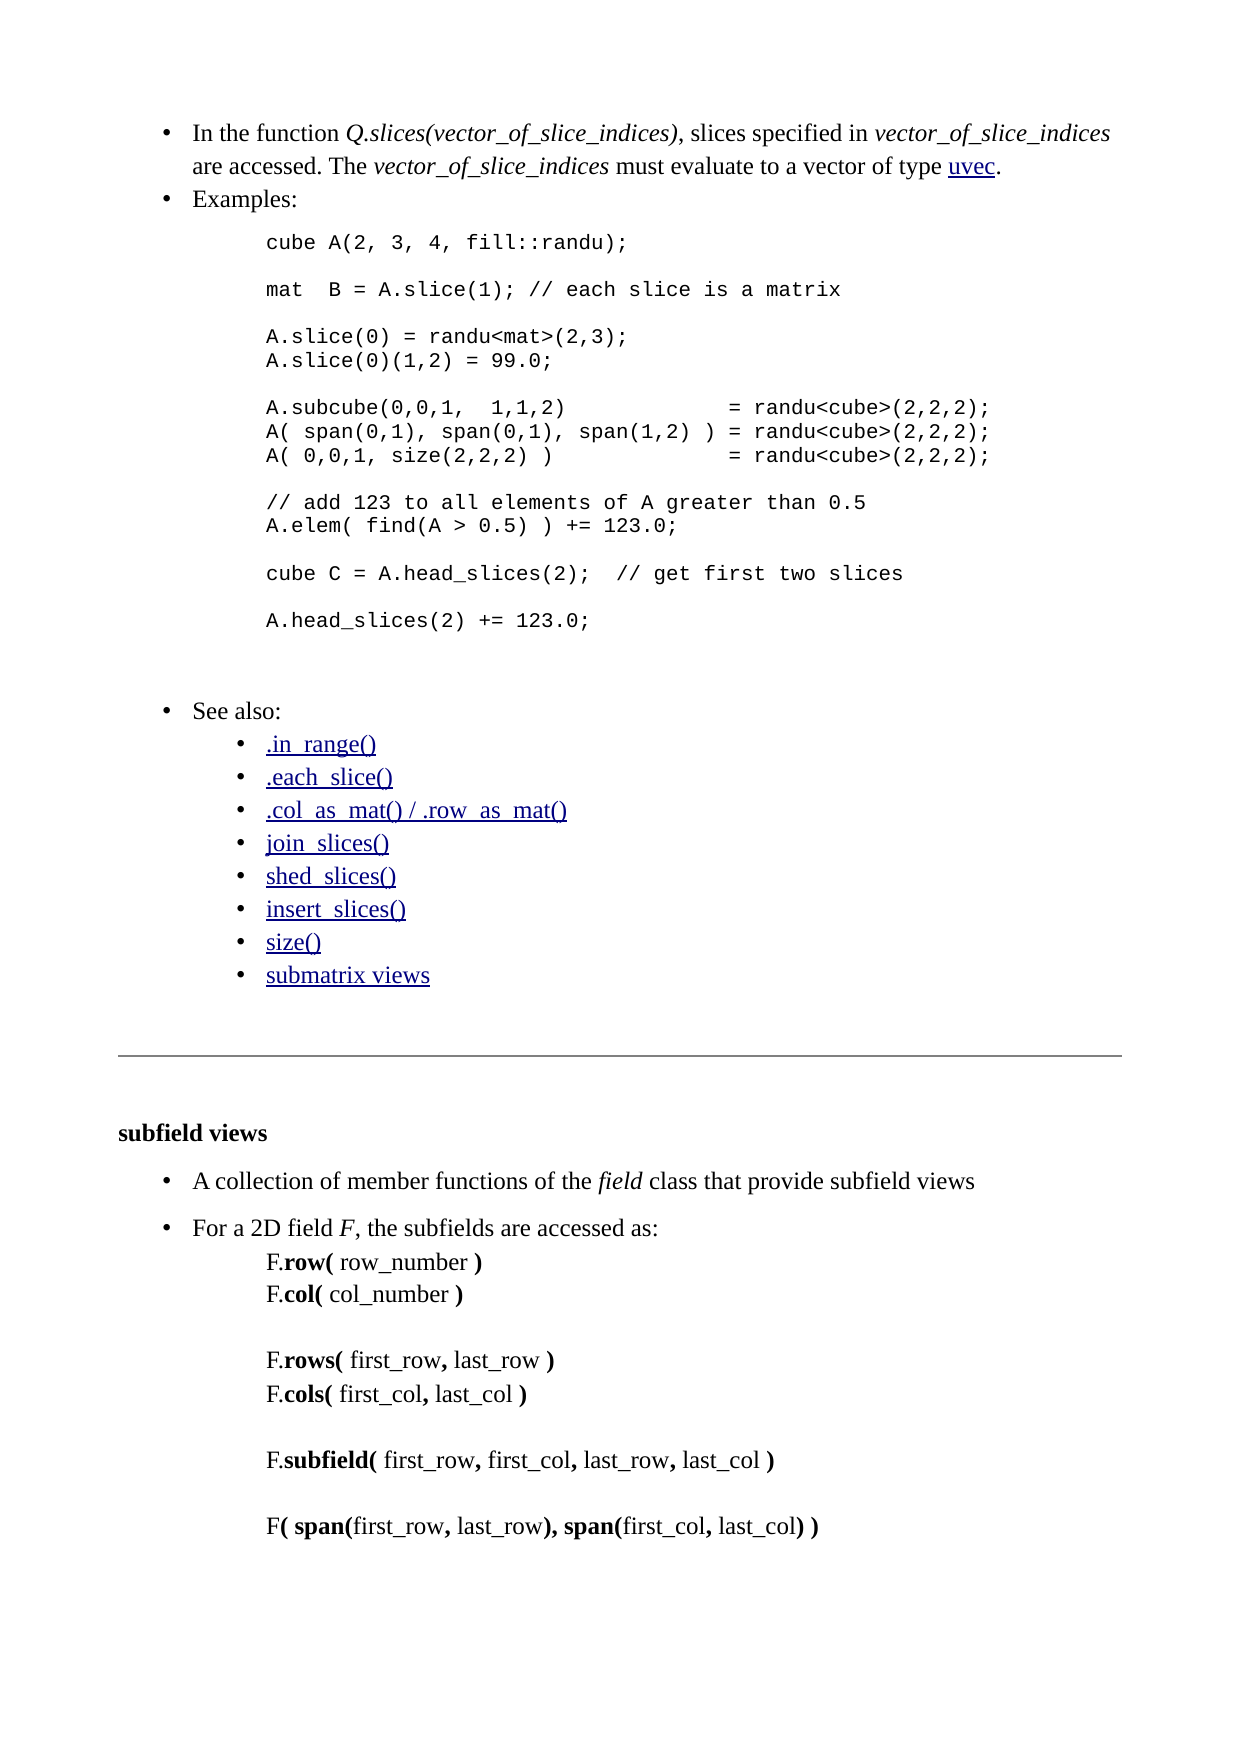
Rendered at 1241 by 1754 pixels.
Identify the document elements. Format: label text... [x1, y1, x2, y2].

text subfield views [118, 1118, 1122, 1147]
list A.slice(0)(1,2) = 99.0; [236, 350, 1122, 374]
list A collection of member functions of the field class that provide subfield views [162, 1166, 1122, 1195]
list submatrix views [236, 960, 1122, 989]
list A.slice(0) = randu<mat>(2,3); [236, 326, 1122, 350]
list .col_as_mat() / .row_as_mat() [236, 795, 1122, 824]
list A.head_slices(2) += 123.0; [236, 610, 1122, 634]
list cube C = A.head_slices(2); // get first two slices [236, 563, 1122, 586]
list A.subcube(0,0,1, 1,1,2) = randu<cube>(2,2,2); [236, 397, 1122, 421]
list // add 123 to all elements of A greater than 0.5 [236, 492, 1122, 516]
list See also: [162, 696, 1122, 725]
list In the function Q.slices(vector_of_slice_indices), slices specified in vector_of_slice_indices are accessed. The vector_of_slice_indices must evaluate to a vector of type uvec. [162, 118, 1122, 180]
list Examples: [162, 184, 1122, 213]
list size() [236, 927, 1122, 956]
list cube A(2, 3, 4, fill::randu); [236, 232, 1122, 255]
list A( span(0,1), span(0,1), span(1,2) ) = randu<cube>(2,2,2); [236, 421, 1122, 444]
list For a 2D field F, the subfields are accessed as: [162, 1213, 1122, 1242]
list .each_slice() [236, 762, 1122, 791]
list .in_range() [236, 729, 1122, 758]
list shed_slices() [236, 861, 1122, 890]
list join_slices() [236, 828, 1122, 857]
list mat B = A.slice(1); // each slice is a matrix [236, 279, 1122, 303]
list F.row( row_number ) F.col( col_number ) F.rows( first_row, last_row ) F.cols( first_col, last_col ) F.subfield( first_row, first_col, last_row, last_col ) F( span(first_row, last_row), span(first_col, last_col) ) [236, 1247, 1122, 1572]
list A.elem( find(A > 0.5) ) += 123.0; [236, 516, 1122, 539]
list A( 0,0,1, size(2,2,2) ) = randu<cube>(2,2,2); [236, 444, 1122, 468]
list insert_slices() [236, 894, 1122, 923]
